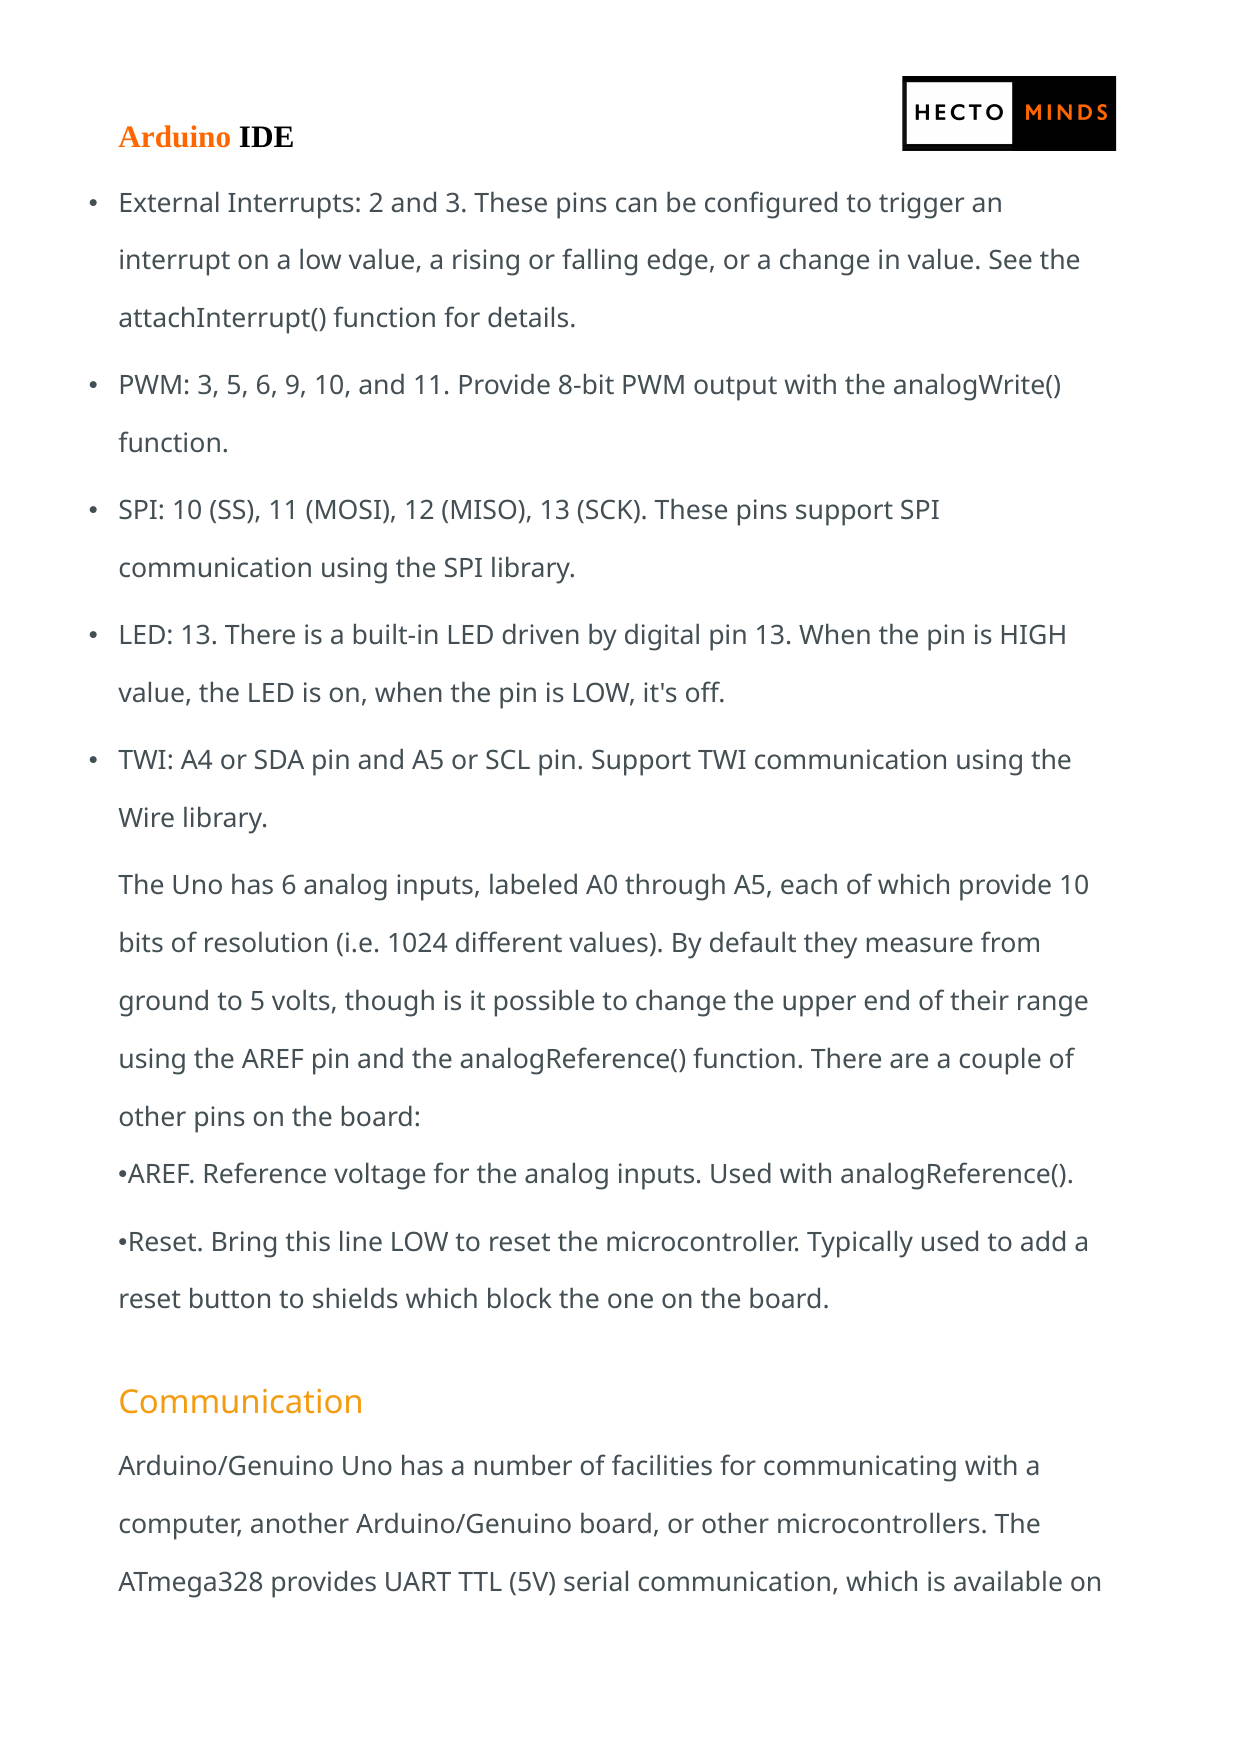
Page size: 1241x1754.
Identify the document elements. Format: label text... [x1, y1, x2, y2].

text The Uno has 6 analog inputs, labeled A0 through A5, each of which provide 10 bits of resolution (i.e. 1024 different values). By default they measure from ground to 5 volts, though is it possible to change the upper end of their range using the AREF pin and the analogReference() function. There are a couple of other pins on the board: [118, 866, 1122, 1134]
list SPI: 10 (SS), 11 (MOSI), 12 (MISO), 13 (SCK). These pins support SPI communication using the SPI library. [118, 491, 1122, 585]
list External Interrupts: 2 and 3. These pins can be configured to trigger an interrupt on a low value, a rising or falling edge, or a change in value. See the attachInterrupt() function for details. [118, 183, 1122, 335]
picture [902, 76, 1117, 151]
text Arduino/Genuino Uno has a number of facilities for communicating with a computer, another Arduino/Genuino board, or other microcontrollers. The ATmega328 provides UART TTL (5V) serial communication, which is available on [118, 1447, 1122, 1599]
list AREF. Reference voltage for the analog inputs. Used with analogReference(). [118, 1155, 1122, 1192]
list LED: 13. There is a built-in LED driven by digital pin 13. When the pin is HIGH value, the LED is on, when the pin is LOW, it's off. [118, 616, 1122, 710]
list Reset. Bring this line LOW to reset the microcontroller. Typically used to add a reset button to shields which block the one on the board. [118, 1223, 1122, 1317]
list PWM: 3, 5, 6, 9, 10, and 11. Provide 8-bit PWM output with the analogWrite() function. [118, 366, 1122, 460]
subtitle Communication [118, 1379, 1122, 1423]
list TWI: A4 or SDA pin and A5 or SCL pin. Support TWI communication using the Wire library. [118, 741, 1122, 835]
